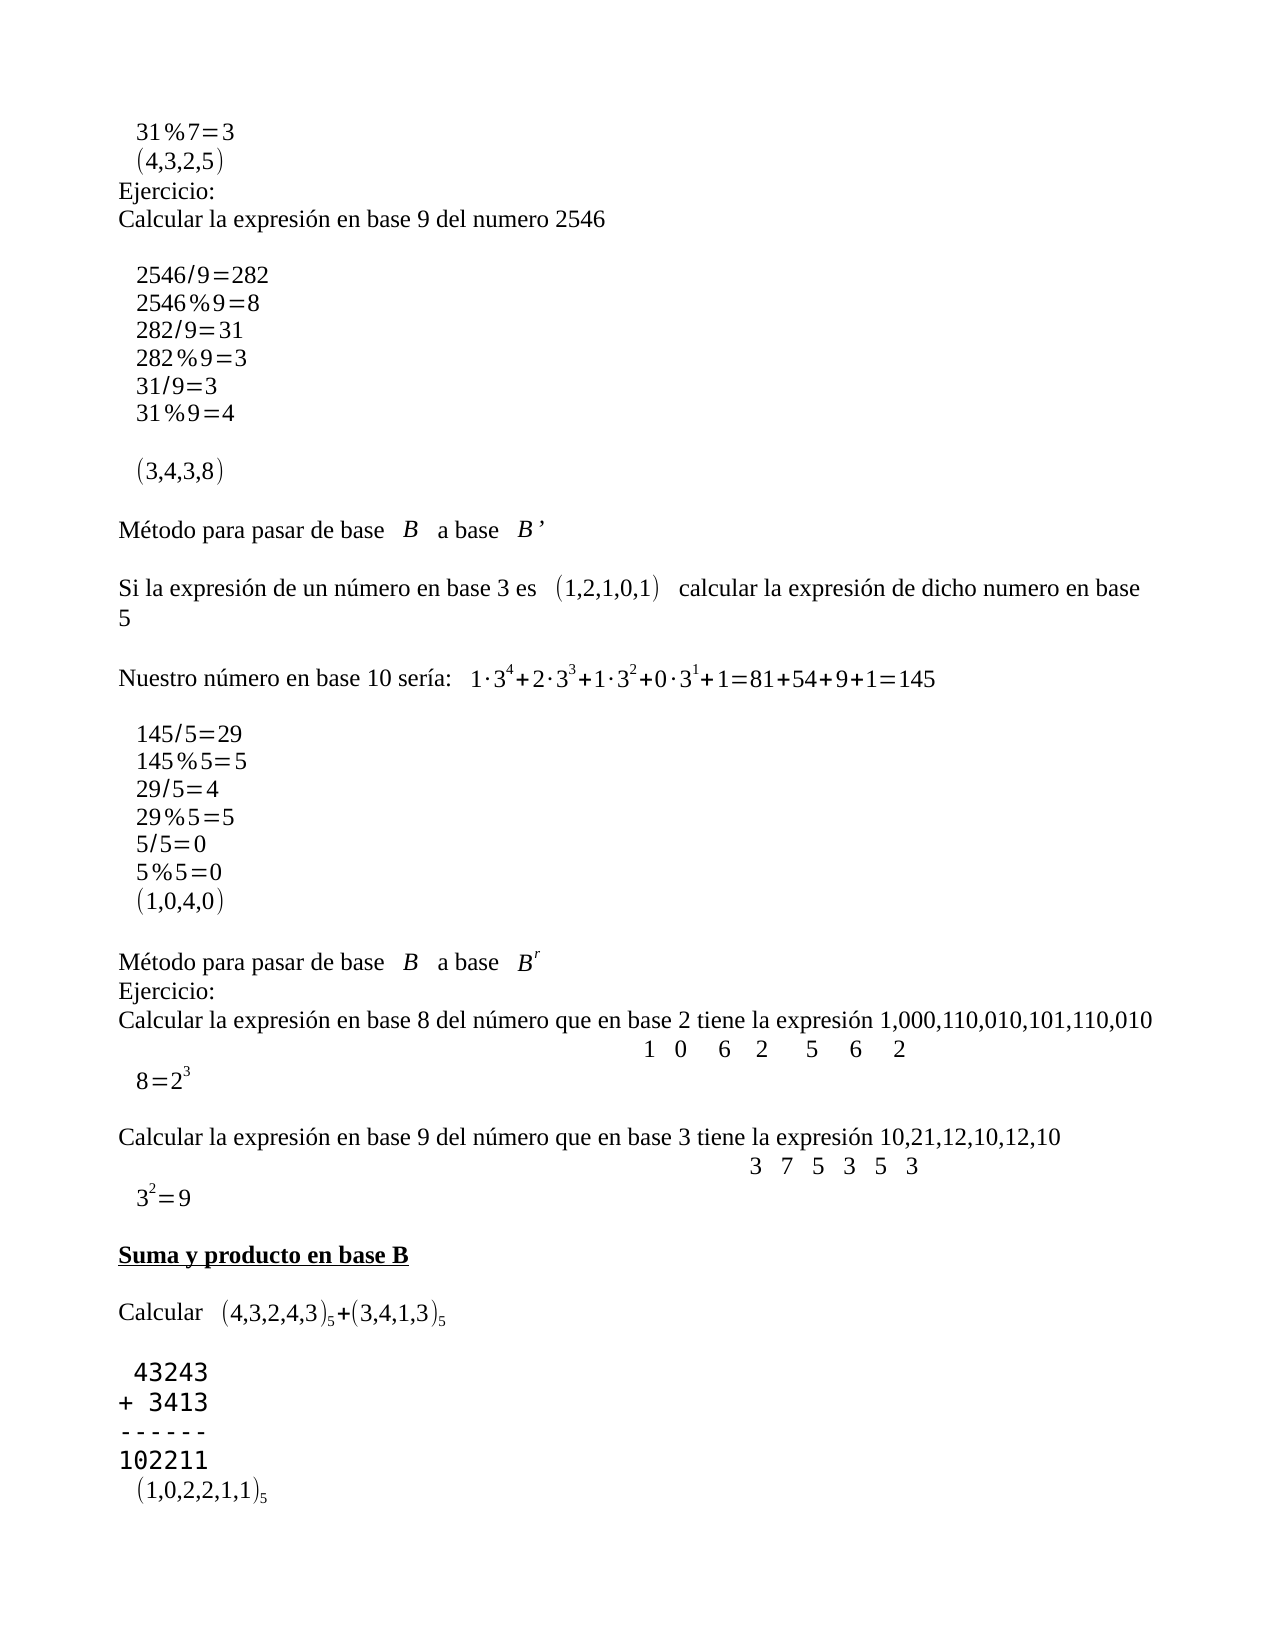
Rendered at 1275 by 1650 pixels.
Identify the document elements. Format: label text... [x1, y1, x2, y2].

text Calcular la expresión en base 9 del numero 2546 [118, 204, 1157, 233]
text ------ [118, 1417, 1157, 1446]
text Ejercicio: [118, 976, 1157, 1005]
text Calcular [118, 1297, 1157, 1330]
text Método para pasar de basea base [118, 515, 1157, 544]
text Suma y producto en base B [118, 1240, 1157, 1268]
text 102211 [118, 1446, 1157, 1475]
text Nuestro número en base 10 sería: [118, 661, 1157, 692]
text Ejercicio: [118, 176, 1157, 204]
text 1 0 6 2 5 6 2 [118, 1034, 1157, 1062]
text 43243 [118, 1358, 1157, 1388]
text Método para pasar de basea base [118, 945, 1157, 976]
text + 3413 [118, 1388, 1157, 1417]
text Calcular la expresión en base 8 del número que en base 2 tiene la expresión 1,000,110,010,101,110,010 [118, 1005, 1157, 1034]
text Si la expresión de un número en base 3 escalcular la expresión de dicho numero en base 5 [118, 573, 1157, 632]
text Calcular la expresión en base 9 del número que en base 3 tiene la expresión 10,21,12,10,12,10 [118, 1122, 1157, 1151]
text 3 7 5 3 5 3 [118, 1151, 1157, 1180]
